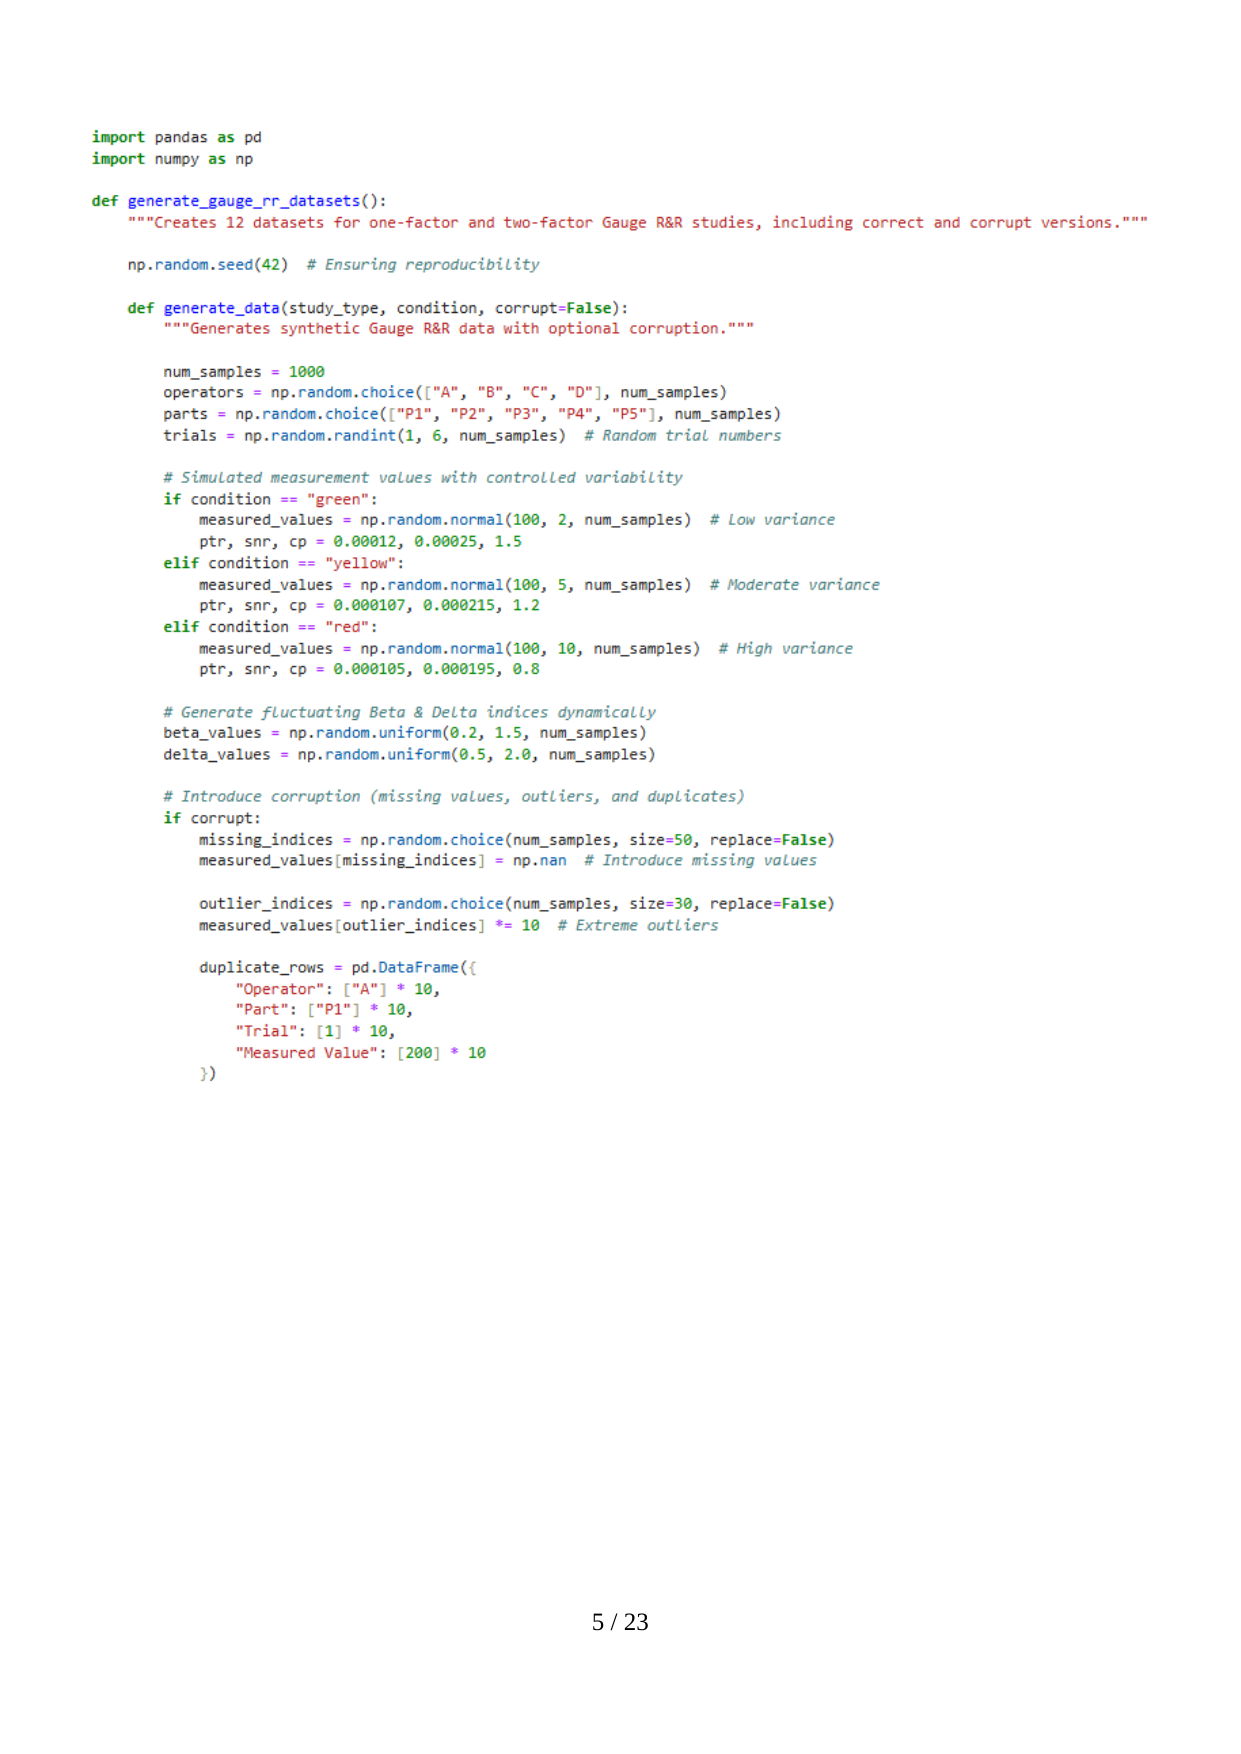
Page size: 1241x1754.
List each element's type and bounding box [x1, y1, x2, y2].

picture [83, 118, 1158, 1088]
